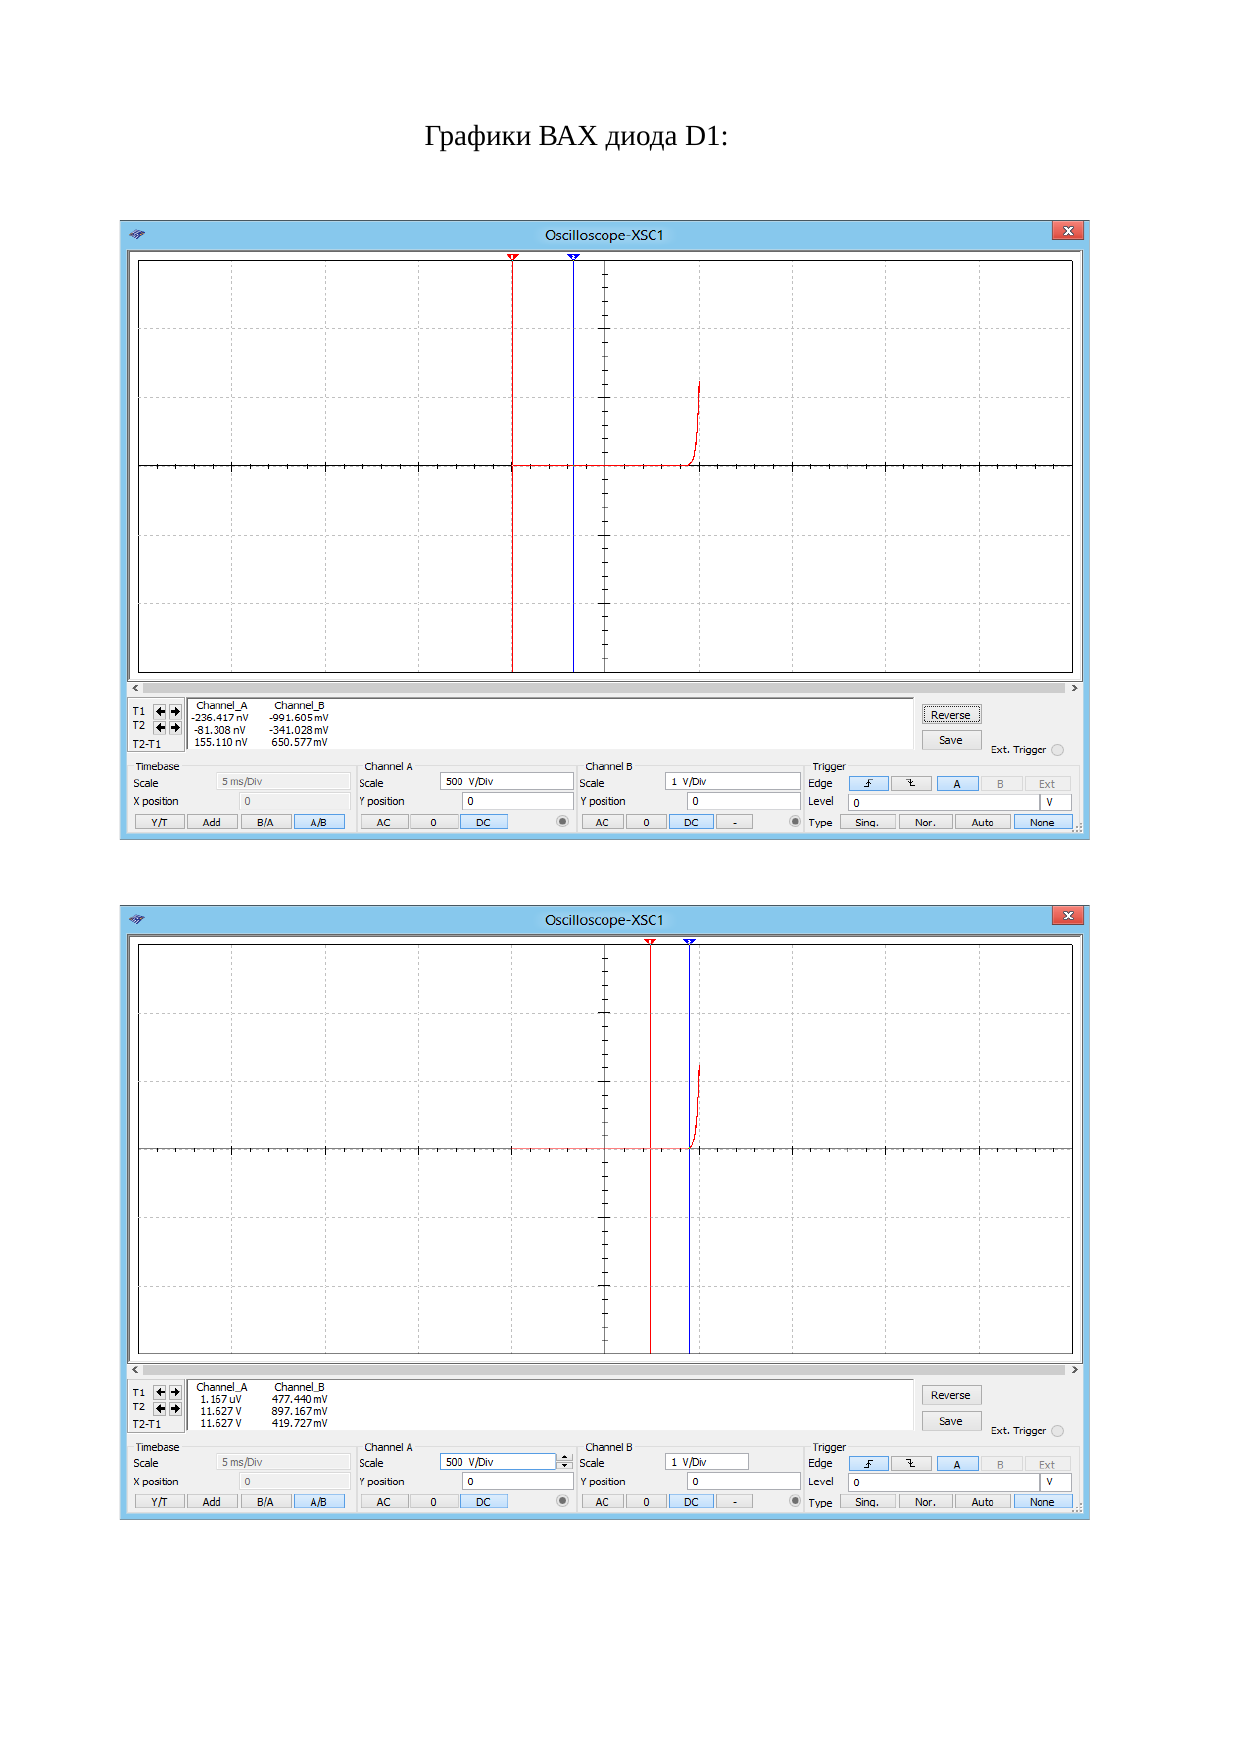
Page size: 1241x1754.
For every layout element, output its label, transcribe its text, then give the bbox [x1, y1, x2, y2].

picture [119, 220, 1090, 840]
picture [119, 905, 1090, 1520]
text Графики ВАХ диода D1: [118, 118, 1122, 1622]
